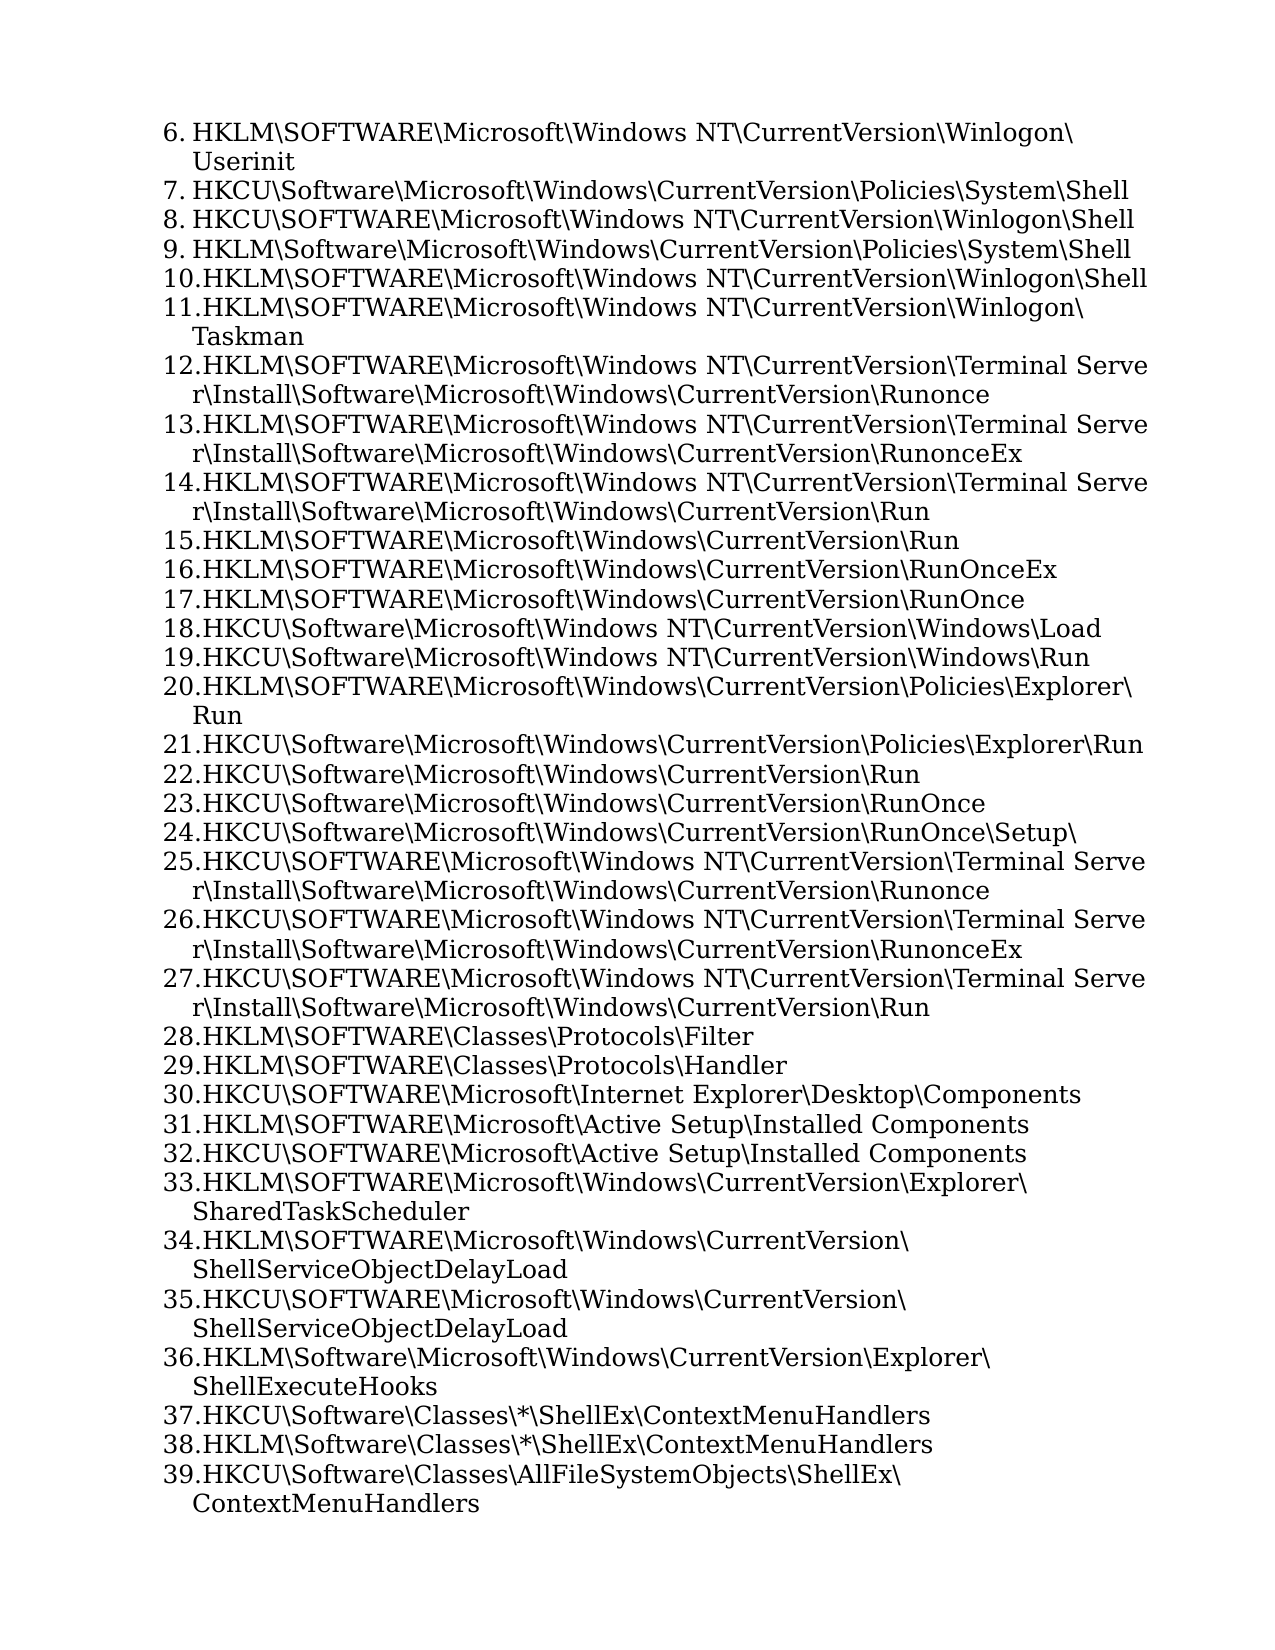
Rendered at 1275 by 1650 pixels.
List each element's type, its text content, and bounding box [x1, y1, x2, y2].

list HKCU\SOFTWARE\Microsoft\Windows NT\CurrentVersion\Terminal Server\Install\Software\Microsoft\Windows\CurrentVersion\RunonceEx [162, 906, 1157, 964]
list HKCU\SOFTWARE\Microsoft\Windows NT\CurrentVersion\Winlogon\Shell [162, 206, 1157, 235]
list HKCU\SOFTWARE\Microsoft\Windows NT\CurrentVersion\Terminal Server\Install\Software\Microsoft\Windows\CurrentVersion\Runonce [162, 847, 1157, 906]
list HKLM\SOFTWARE\Microsoft\Active Setup\Installed Components [162, 1110, 1157, 1139]
list HKCU\SOFTWARE\Microsoft\Windows\CurrentVersion\ShellServiceObjectDelayLoad [162, 1285, 1157, 1343]
list HKCU\Software\Microsoft\Windows NT\CurrentVersion\Windows\Run [162, 643, 1157, 672]
list HKLM\SOFTWARE\Microsoft\Windows\CurrentVersion\ShellServiceObjectDelayLoad [162, 1226, 1157, 1285]
list HKCU\Software\Classes\*\ShellEx\ContextMenuHandlers [162, 1401, 1157, 1431]
list HKCU\Software\Microsoft\Windows\CurrentVersion\RunOnce [162, 789, 1157, 818]
list HKLM\SOFTWARE\Microsoft\Windows NT\CurrentVersion\Winlogon\Userinit [162, 118, 1157, 176]
list HKLM\Software\Microsoft\Windows\CurrentVersion\Explorer\ShellExecuteHooks [162, 1343, 1157, 1401]
list HKLM\SOFTWARE\Microsoft\Windows NT\CurrentVersion\Terminal Server\Install\Software\Microsoft\Windows\CurrentVersion\RunonceEx [162, 410, 1157, 468]
list HKLM\SOFTWARE\Microsoft\Windows NT\CurrentVersion\Terminal Server\Install\Software\Microsoft\Windows\CurrentVersion\Runonce [162, 351, 1157, 410]
list HKLM\SOFTWARE\Microsoft\Windows NT\CurrentVersion\Winlogon\Taskman [162, 293, 1157, 351]
list HKLM\SOFTWARE\Microsoft\Windows NT\CurrentVersion\Winlogon\Shell [162, 264, 1157, 293]
list HKLM\SOFTWARE\Microsoft\Windows\CurrentVersion\RunOnceEx [162, 556, 1157, 585]
list HKLM\SOFTWARE\Microsoft\Windows NT\CurrentVersion\Terminal Server\Install\Software\Microsoft\Windows\CurrentVersion\Run [162, 468, 1157, 526]
list HKCU\SOFTWARE\Microsoft\Internet Explorer\Desktop\Components [162, 1081, 1157, 1110]
list HKCU\Software\Microsoft\Windows\CurrentVersion\Policies\Explorer\Run [162, 731, 1157, 760]
list HKCU\Software\Microsoft\Windows\CurrentVersion\Run [162, 760, 1157, 789]
list HKCU\Software\Classes\AllFileSystemObjects\ShellEx\ContextMenuHandlers [162, 1460, 1157, 1518]
list HKLM\SOFTWARE\Microsoft\Windows\CurrentVersion\RunOnce [162, 585, 1157, 614]
list HKCU\Software\Microsoft\Windows\CurrentVersion\Policies\System\Shell [162, 176, 1157, 206]
list HKLM\SOFTWARE\Classes\Protocols\Handler [162, 1051, 1157, 1081]
list HKLM\SOFTWARE\Microsoft\Windows\CurrentVersion\Explorer\SharedTaskScheduler [162, 1168, 1157, 1226]
list HKCU\Software\Microsoft\Windows\CurrentVersion\RunOnce\Setup\ [162, 818, 1157, 847]
list HKLM\SOFTWARE\Classes\Protocols\Filter [162, 1022, 1157, 1051]
list HKLM\Software\Classes\*\ShellEx\ContextMenuHandlers [162, 1431, 1157, 1460]
list HKCU\SOFTWARE\Microsoft\Windows NT\CurrentVersion\Terminal Server\Install\Software\Microsoft\Windows\CurrentVersion\Run [162, 964, 1157, 1022]
list HKCU\SOFTWARE\Microsoft\Active Setup\Installed Components [162, 1139, 1157, 1168]
list HKCU\Software\Microsoft\Windows NT\CurrentVersion\Windows\Load [162, 614, 1157, 643]
list HKLM\SOFTWARE\Microsoft\Windows\CurrentVersion\Run [162, 526, 1157, 556]
list HKLM\Software\Microsoft\Windows\CurrentVersion\Policies\System\Shell [162, 235, 1157, 264]
list HKLM\SOFTWARE\Microsoft\Windows\CurrentVersion\Policies\Explorer\Run [162, 672, 1157, 731]
